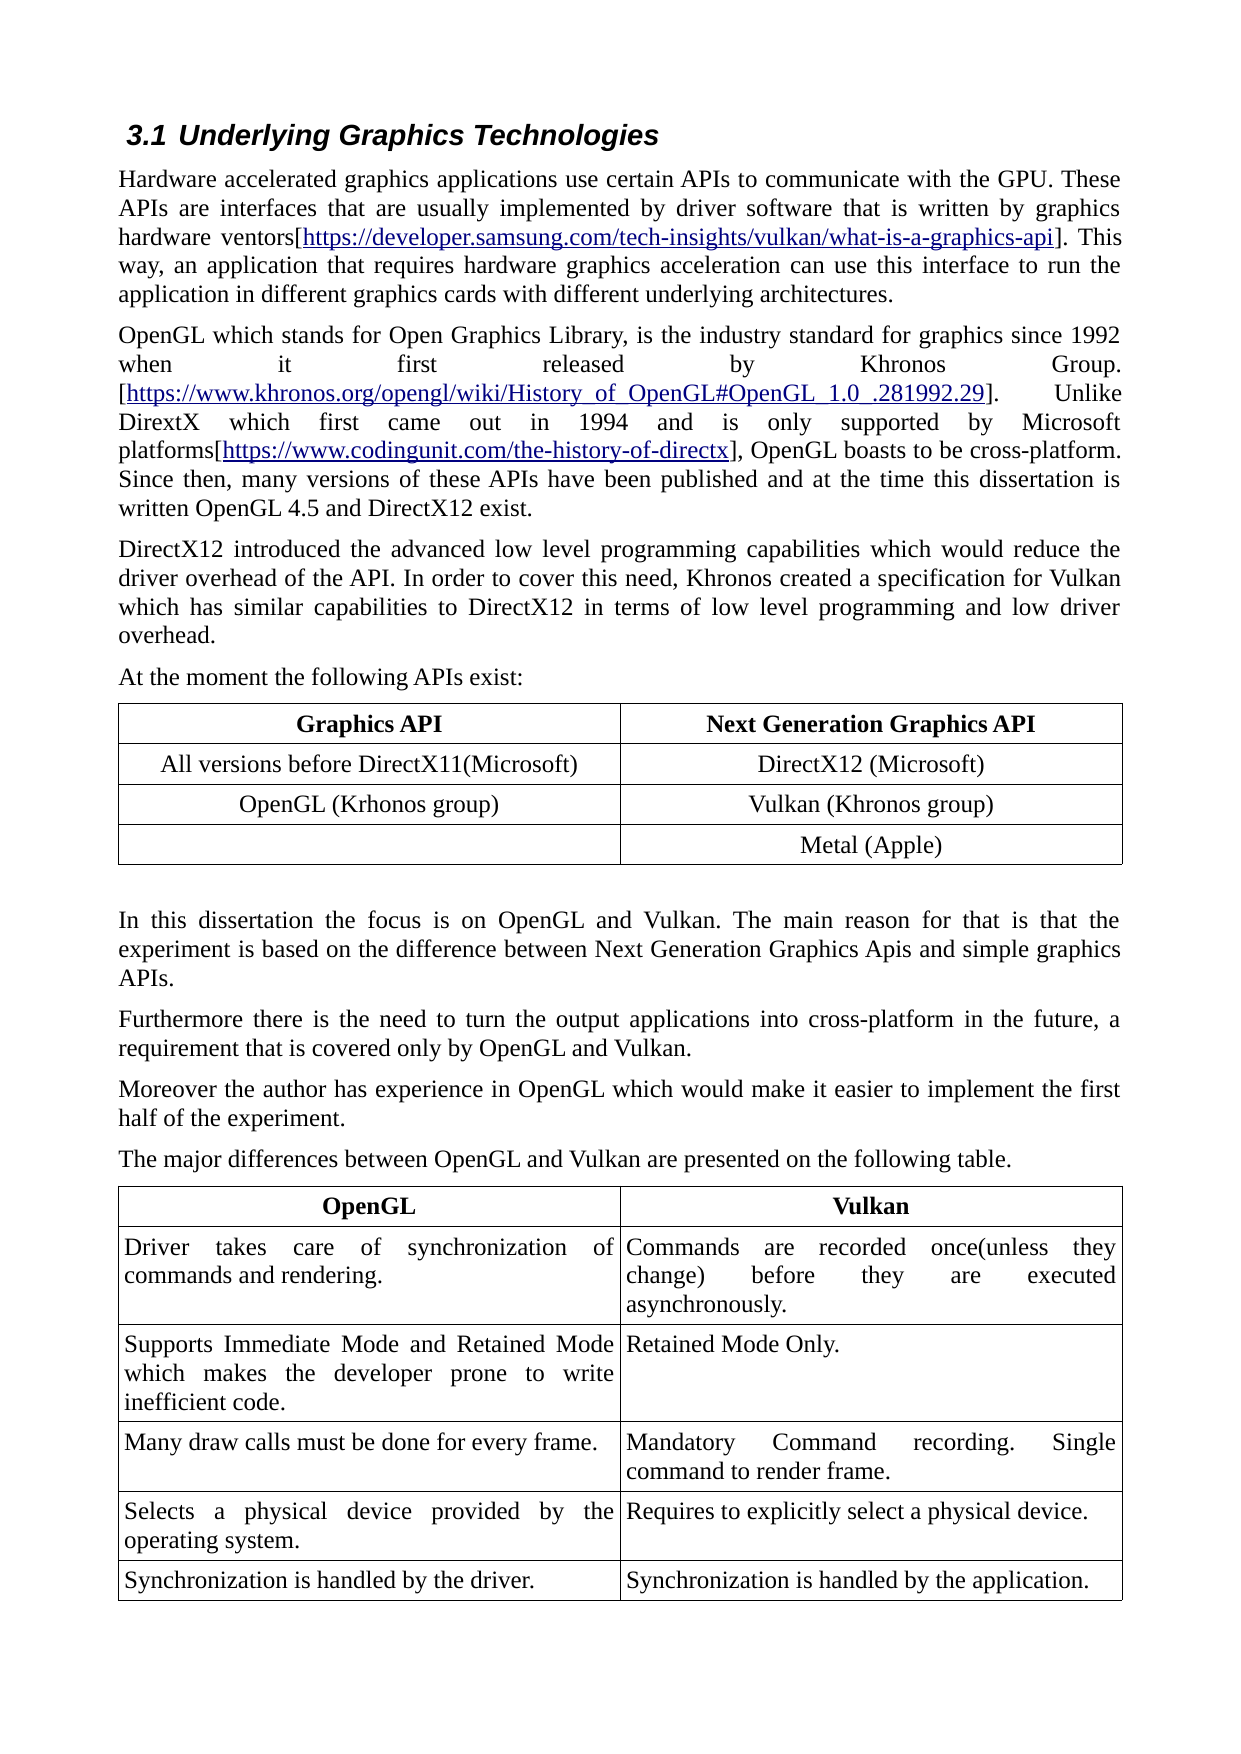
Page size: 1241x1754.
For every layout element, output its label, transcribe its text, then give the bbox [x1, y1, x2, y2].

table_cell Vulkan (Khronos group) [621, 785, 1122, 824]
table_cell Retained Mode Only. [621, 1325, 1122, 1421]
table_cell Requires to explicitly select a physical device. [621, 1492, 1122, 1559]
table_header Graphics API [119, 704, 620, 743]
table_cell Supports Immediate Mode and Retained Mode which makes the developer prone to write inefficient code. [119, 1325, 620, 1421]
table_header Vulkan [621, 1187, 1122, 1226]
table_cell Mandatory Command recording. Single command to render frame. [621, 1422, 1122, 1491]
table_cell Many draw calls must be done for every frame. [119, 1422, 620, 1491]
text DirectX12 introduced the advanced low level programming capabilities which would reduce the driver overhead of the API. In order to cover this need, Khronos created a specification for Vulkan which has similar capabilities to DirectX12 in terms of low level programming and low driver overhead. [118, 534, 1122, 649]
table_cell Driver takes care of synchronization of commands and rendering. [119, 1227, 620, 1324]
table_cell Commands are recorded once(unless they change) before they are executed asynchronously. [621, 1227, 1122, 1324]
table_cell DirectX12 (Microsoft) [621, 744, 1122, 783]
text Hardware accelerated graphics applications use certain APIs to communicate with the GPU. These APIs are interfaces that are usually implemented by driver software that is written by graphics hardware ventors[https://developer.samsung.com/tech-insights/vulkan/what-is-a-graphics-api]. This way, an application that requires hardware graphics acceleration can use this interface to run the application in different graphics cards with different underlying architectures. [118, 164, 1122, 308]
subtitle Underlying Graphics Technologies [118, 118, 1122, 152]
table_cell Synchronization is handled by the driver. [119, 1561, 620, 1600]
table_header OpenGL [119, 1187, 620, 1226]
text In this dissertation the focus is on OpenGL and Vulkan. The main reason for that is that the experiment is based on the difference between Next Generation Graphics Apis and simple graphics APIs. [118, 906, 1122, 992]
table_cell [119, 825, 620, 864]
text OpenGL which stands for Open Graphics Library, is the industry standard for graphics since 1992 when it first released by Khronos Group.[https://www.khronos.org/opengl/wiki/History_of_OpenGL#OpenGL_1.0_.281992.29]. Unlike DirextX which first came out in 1994 and is only supported by Microsoft platforms[https://www.codingunit.com/the-history-of-directx], OpenGL boasts to be cross-platform. Since then, many versions of these APIs have been published and at the time this dissertation is written OpenGL 4.5 and DirectX12 exist. [118, 320, 1122, 522]
text Moreover the author has experience in OpenGL which would make it easier to implement the first half of the experiment. [118, 1074, 1122, 1132]
table_cell OpenGL (Krhonos group) [119, 785, 620, 824]
text The major differences between OpenGL and Vulkan are presented on the following table. [118, 1144, 1122, 1173]
table_cell All versions before DirectX11(Microsoft) [119, 744, 620, 783]
table_cell Synchronization is handled by the application. [621, 1561, 1122, 1600]
text Furthermore there is the need to turn the output applications into cross-platform in the future, a requirement that is covered only by OpenGL and Vulkan. [118, 1004, 1122, 1062]
table_header Next Generation Graphics API [621, 704, 1122, 743]
table_cell Metal (Apple) [621, 825, 1122, 864]
text At the moment the following APIs exist: [118, 662, 1122, 690]
table_cell Selects a physical device provided by the operating system. [119, 1492, 620, 1559]
